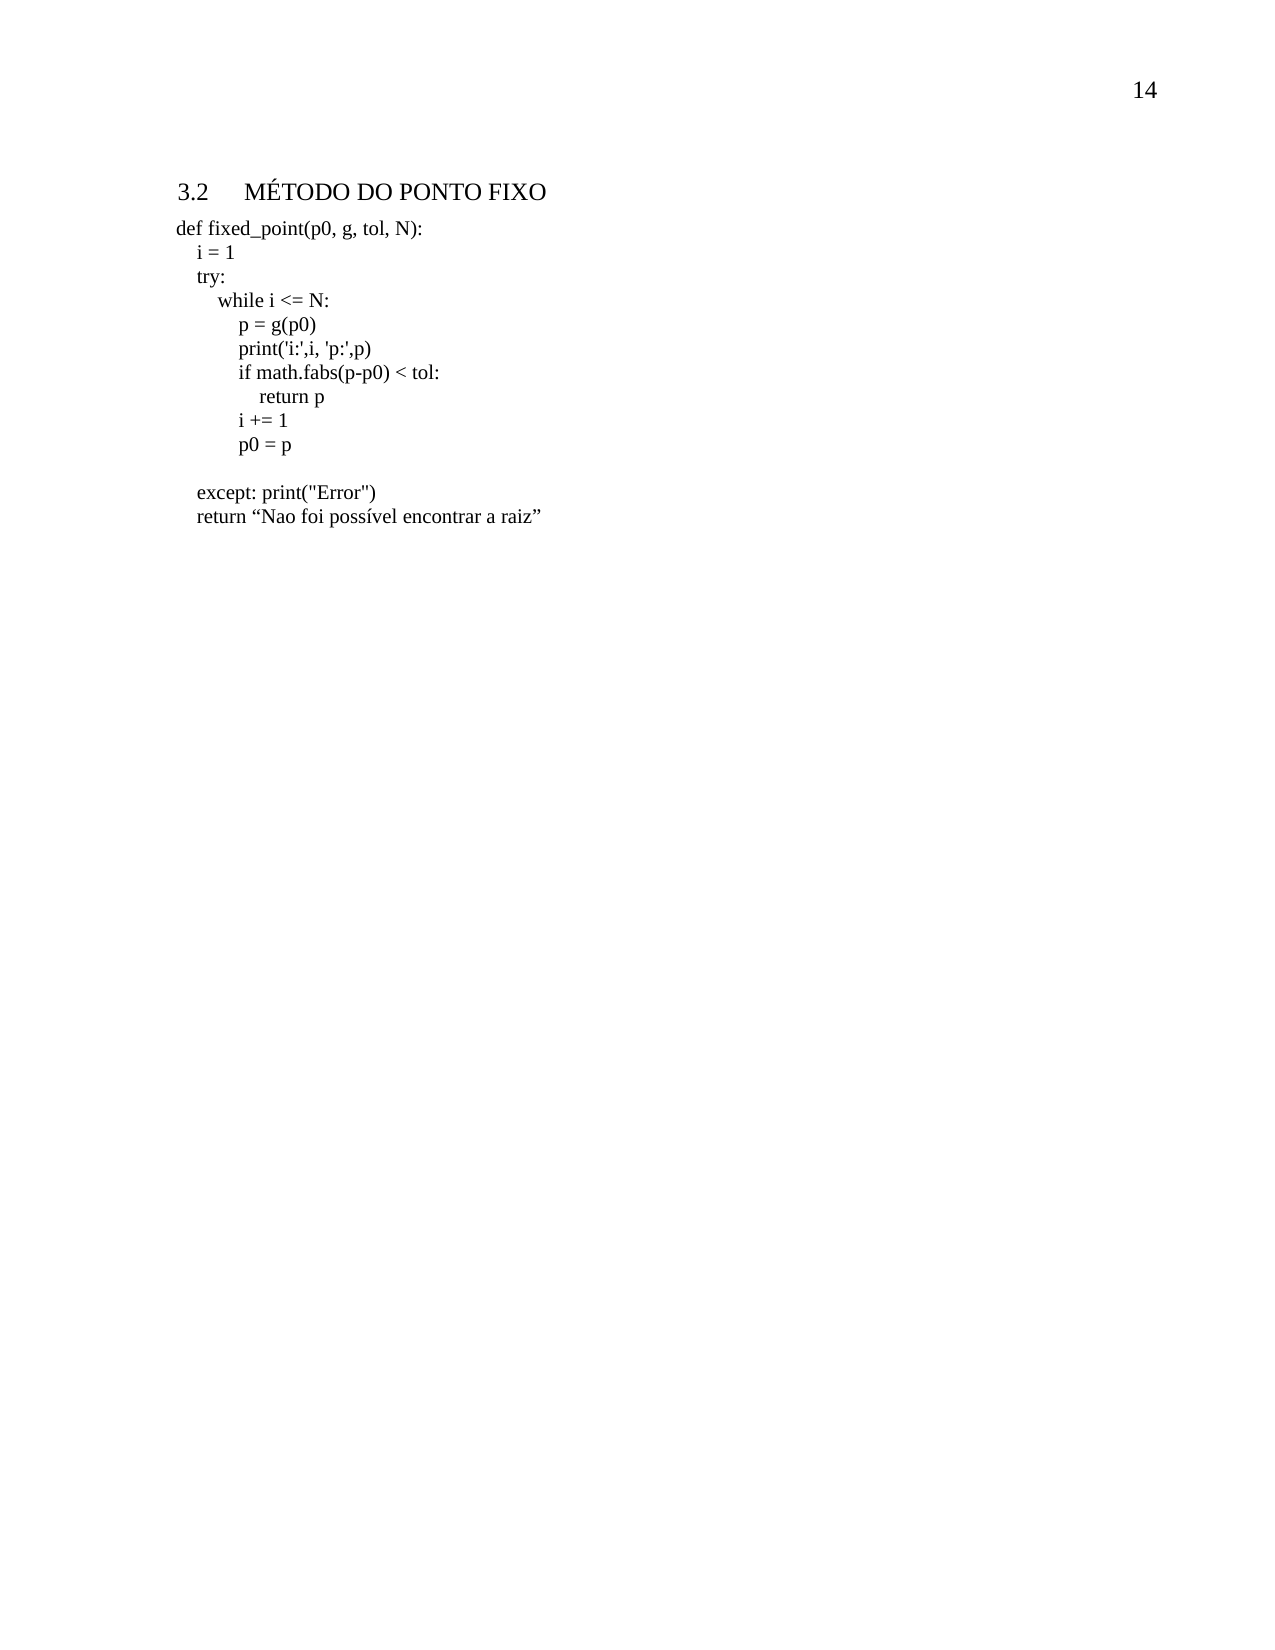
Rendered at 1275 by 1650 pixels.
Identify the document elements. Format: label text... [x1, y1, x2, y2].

subtitle Método do Ponto Fixo [177, 177, 1157, 206]
